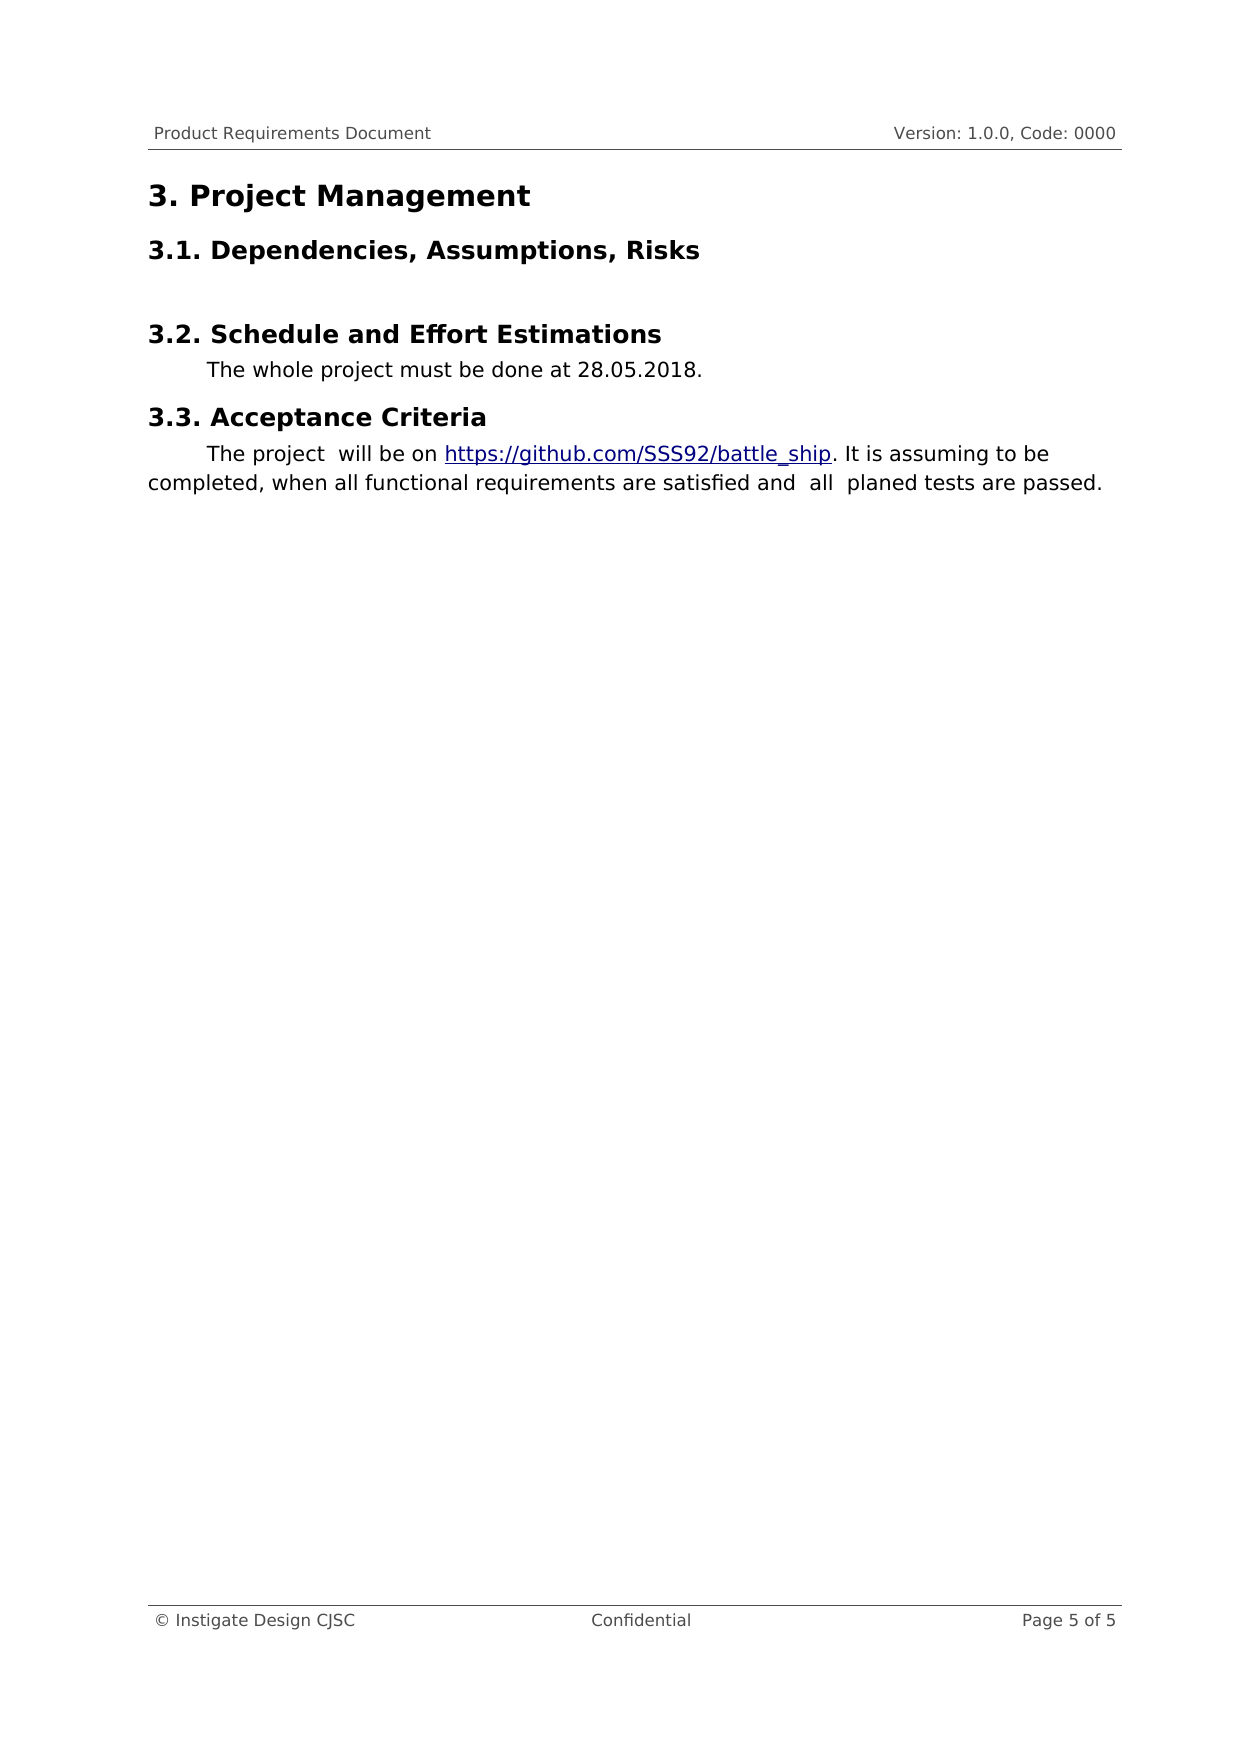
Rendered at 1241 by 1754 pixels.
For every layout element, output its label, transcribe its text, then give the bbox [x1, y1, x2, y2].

subtitle Acceptance Criteria [148, 403, 1122, 433]
subtitle Project Management [148, 179, 1122, 213]
subtitle Schedule and Effort Estimations [148, 320, 1122, 349]
text The project will be on https://github.com/SSS92/battle_ship. It is assuming to be completed, when all functional requirements are satisfied and all planed tests are passed. [148, 442, 1122, 495]
subtitle Dependencies, Assumptions, Risks [148, 236, 1122, 266]
text The whole project must be done at 28.05.2018. [148, 358, 1122, 382]
